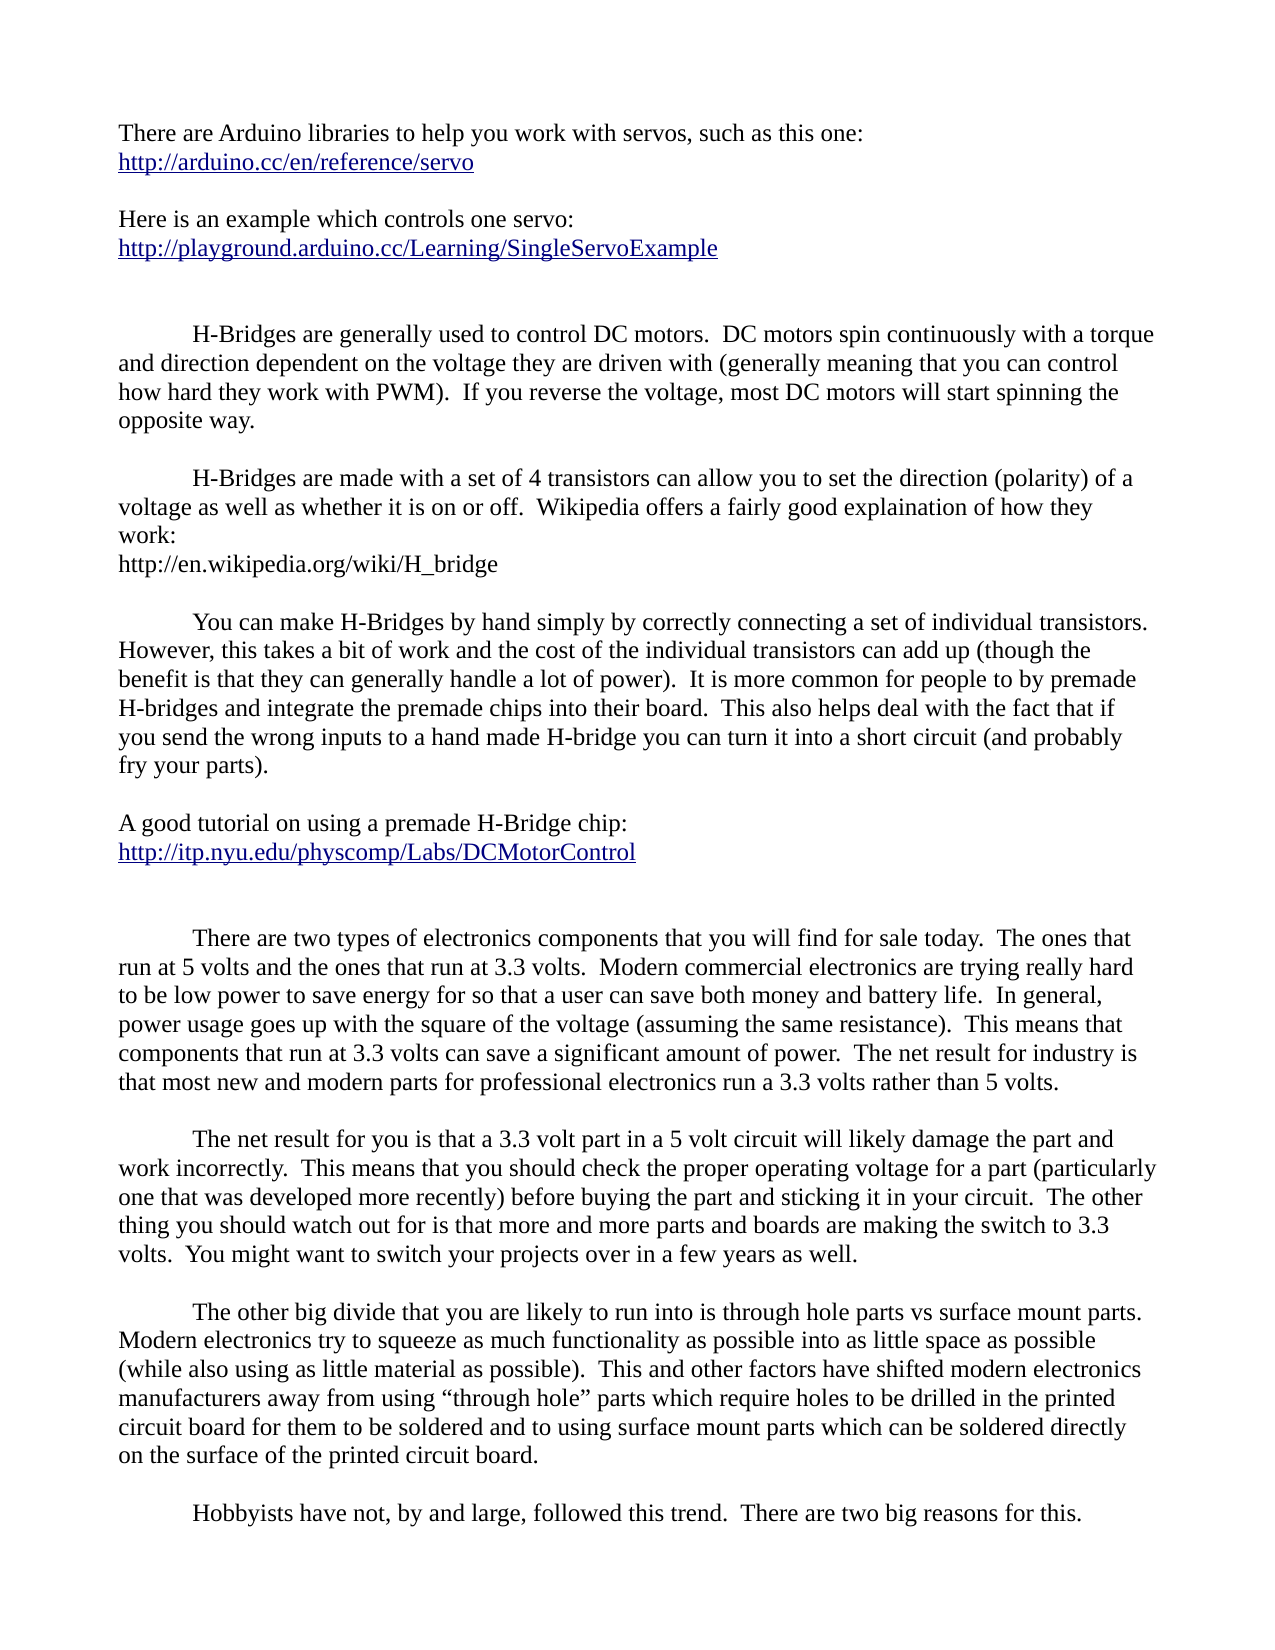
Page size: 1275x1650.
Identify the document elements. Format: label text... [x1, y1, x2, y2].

text http://itp.nyu.edu/physcomp/Labs/DCMotorControl [118, 837, 1157, 866]
text Hobbyists have not, by and large, followed this trend. There are two big reasons for this. [118, 1498, 1157, 1527]
text H-Bridges are generally used to control DC motors. DC motors spin continuously with a torque and direction dependent on the voltage they are driven with (generally meaning that you can control how hard they work with PWM). If you reverse the voltage, most DC motors will start spinning the opposite way. [118, 319, 1157, 434]
text http://en.wikipedia.org/wiki/H_bridge [118, 549, 1157, 578]
text Here is an example which controls one servo: [118, 204, 1157, 233]
text http://playground.arduino.cc/Learning/SingleServoExample [118, 233, 1157, 262]
text There are two types of electronics components that you will find for sale today. The ones that run at 5 volts and the ones that run at 3.3 volts. Modern commercial electronics are trying really hard to be low power to save energy for so that a user can save both money and battery life. In general, power usage goes up with the square of the voltage (assuming the same resistance). This means that components that run at 3.3 volts can save a significant amount of power. The net result for industry is that most new and modern parts for professional electronics run a 3.3 volts rather than 5 volts. [118, 923, 1157, 1096]
text H-Bridges are made with a set of 4 transistors can allow you to set the direction (polarity) of a voltage as well as whether it is on or off. Wikipedia offers a fairly good explaination of how they work: [118, 463, 1157, 549]
text There are Arduino libraries to help you work with servos, such as this one: [118, 118, 1157, 147]
text The net result for you is that a 3.3 volt part in a 5 volt circuit will likely damage the part and work incorrectly. This means that you should check the proper operating voltage for a part (particularly one that was developed more recently) before buying the part and sticking it in your circuit. The other thing you should watch out for is that more and more parts and boards are making the switch to 3.3 volts. You might want to switch your projects over in a few years as well. [118, 1124, 1157, 1268]
text A good tutorial on using a premade H-Bridge chip: [118, 808, 1157, 837]
text You can make H-Bridges by hand simply by correctly connecting a set of individual transistors. However, this takes a bit of work and the cost of the individual transistors can add up (though the benefit is that they can generally handle a lot of power). It is more common for people to by premade H-bridges and integrate the premade chips into their board. This also helps deal with the fact that if you send the wrong inputs to a hand made H-bridge you can turn it into a short circuit (and probably fry your parts). [118, 607, 1157, 779]
text The other big divide that you are likely to run into is through hole parts vs surface mount parts. Modern electronics try to squeeze as much functionality as possible into as little space as possible (while also using as little material as possible). This and other factors have shifted modern electronics manufacturers away from using “through hole” parts which require holes to be drilled in the printed circuit board for them to be soldered and to using surface mount parts which can be soldered directly on the surface of the printed circuit board. [118, 1297, 1157, 1469]
text http://arduino.cc/en/reference/servo [118, 147, 1157, 176]
